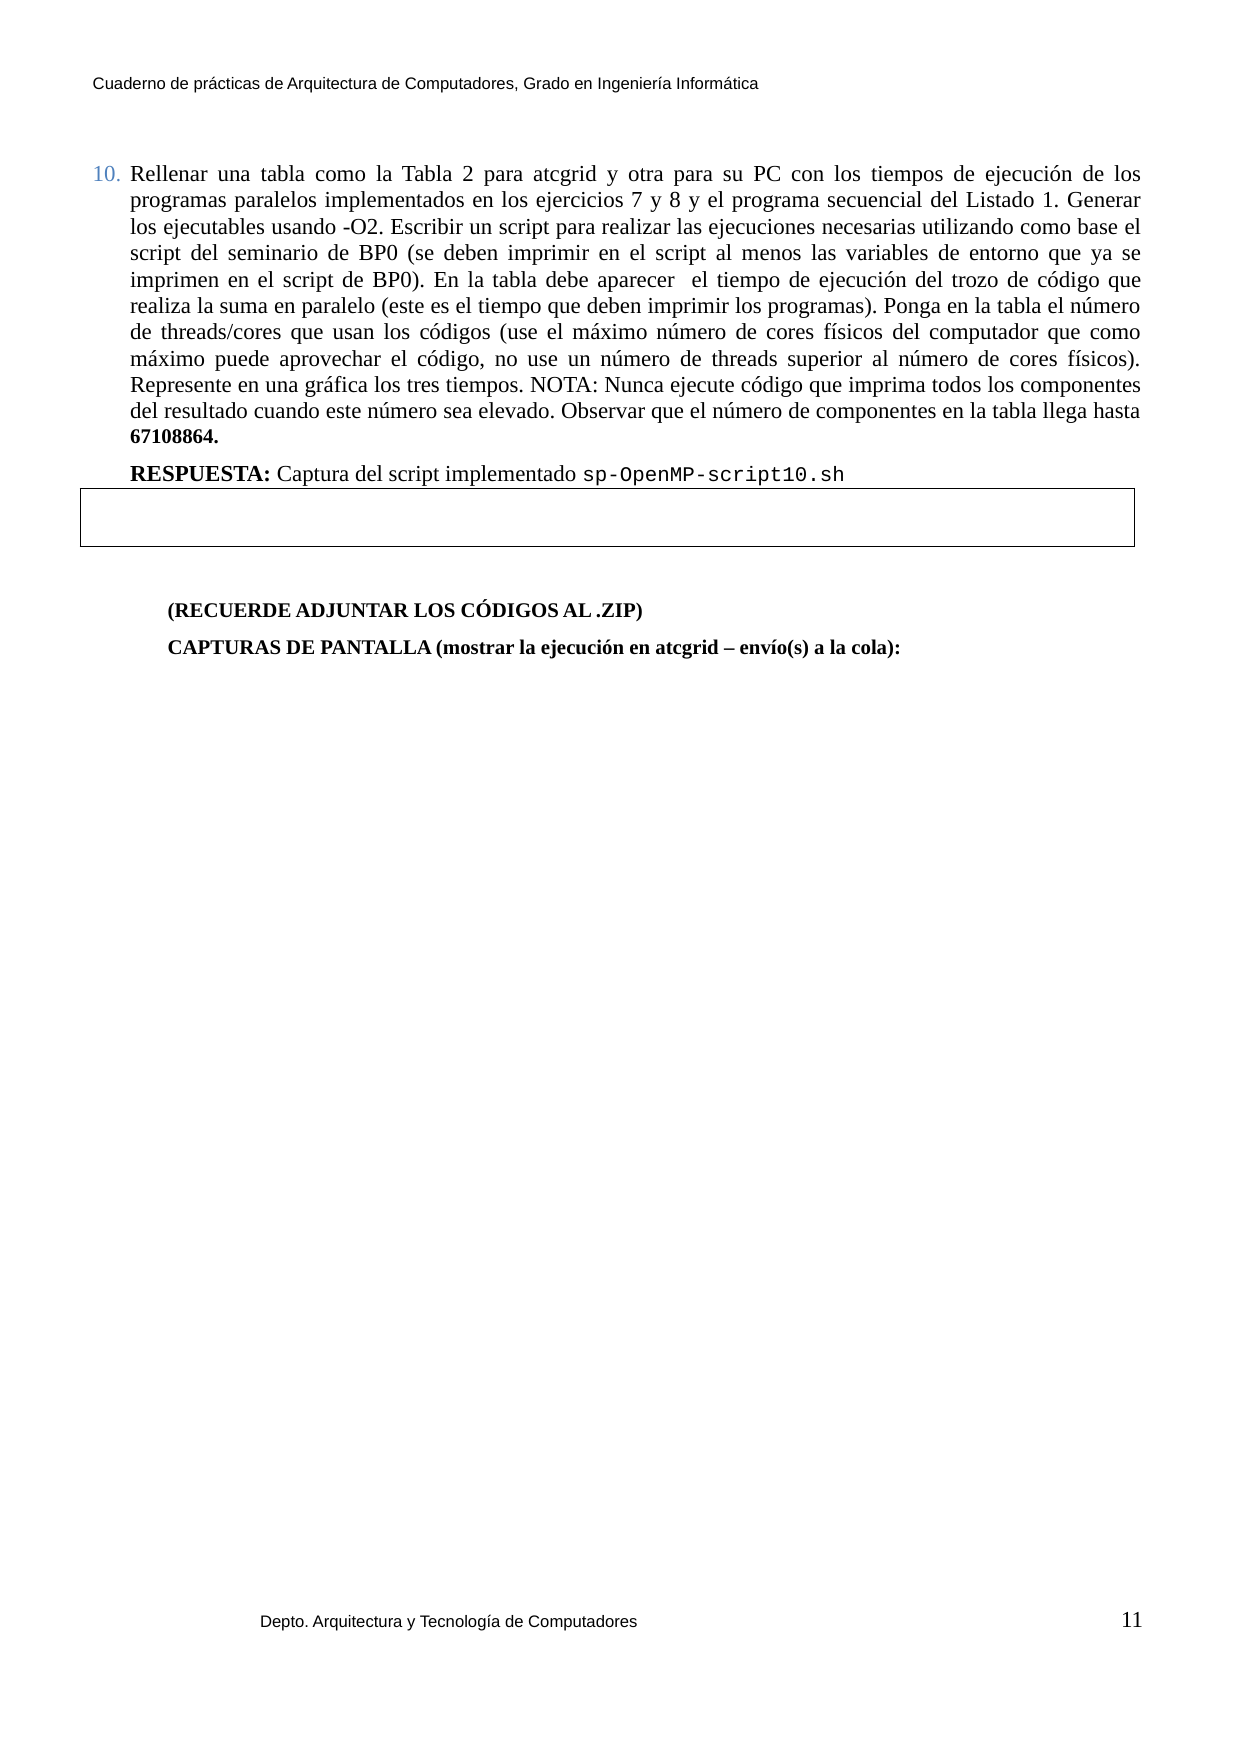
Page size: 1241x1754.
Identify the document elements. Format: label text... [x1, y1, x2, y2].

text CAPTURAS DE PANTALLA (mostrar la ejecución en atcgrid – envío(s) a la cola): [167, 635, 1143, 659]
list Rellenar una tabla como la Tabla 2 para atcgrid y otra para su PC con los tiempos de ejecución de los programas paralelos implementados en los ejercicios 7 y 8 y el programa secuencial del Listado 1. Generar los ejecutables usando -O2. Escribir un script para realizar las ejecuciones necesarias utilizando como base el script del seminario de BP0 (se deben imprimir en el script al menos las variables de entorno que ya se imprimen en el script de BP0). En la tabla debe aparecer el tiempo de ejecución del trozo de código que realiza la suma en paralelo (este es el tiempo que deben imprimir los programas). Ponga en la tabla el número de threads/cores que usan los códigos (use el máximo número de cores físicos del computador que como máximo puede aprovechar el código, no use un número de threads superior al número de cores físicos). Represente en una gráfica los tres tiempos. NOTA: Nunca ejecute código que imprima todos los componentes del resultado cuando este número sea elevado. Observar que el número de componentes en la tabla llega hasta 67108864. [92, 160, 1143, 448]
text RESPUESTA: Captura del script implementado sp-OpenMP-script10.sh [130, 460, 1143, 488]
table_header [81, 489, 1134, 546]
text (RECUERDE ADJUNTAR LOS CÓDIGOS AL .ZIP) [167, 598, 1143, 622]
